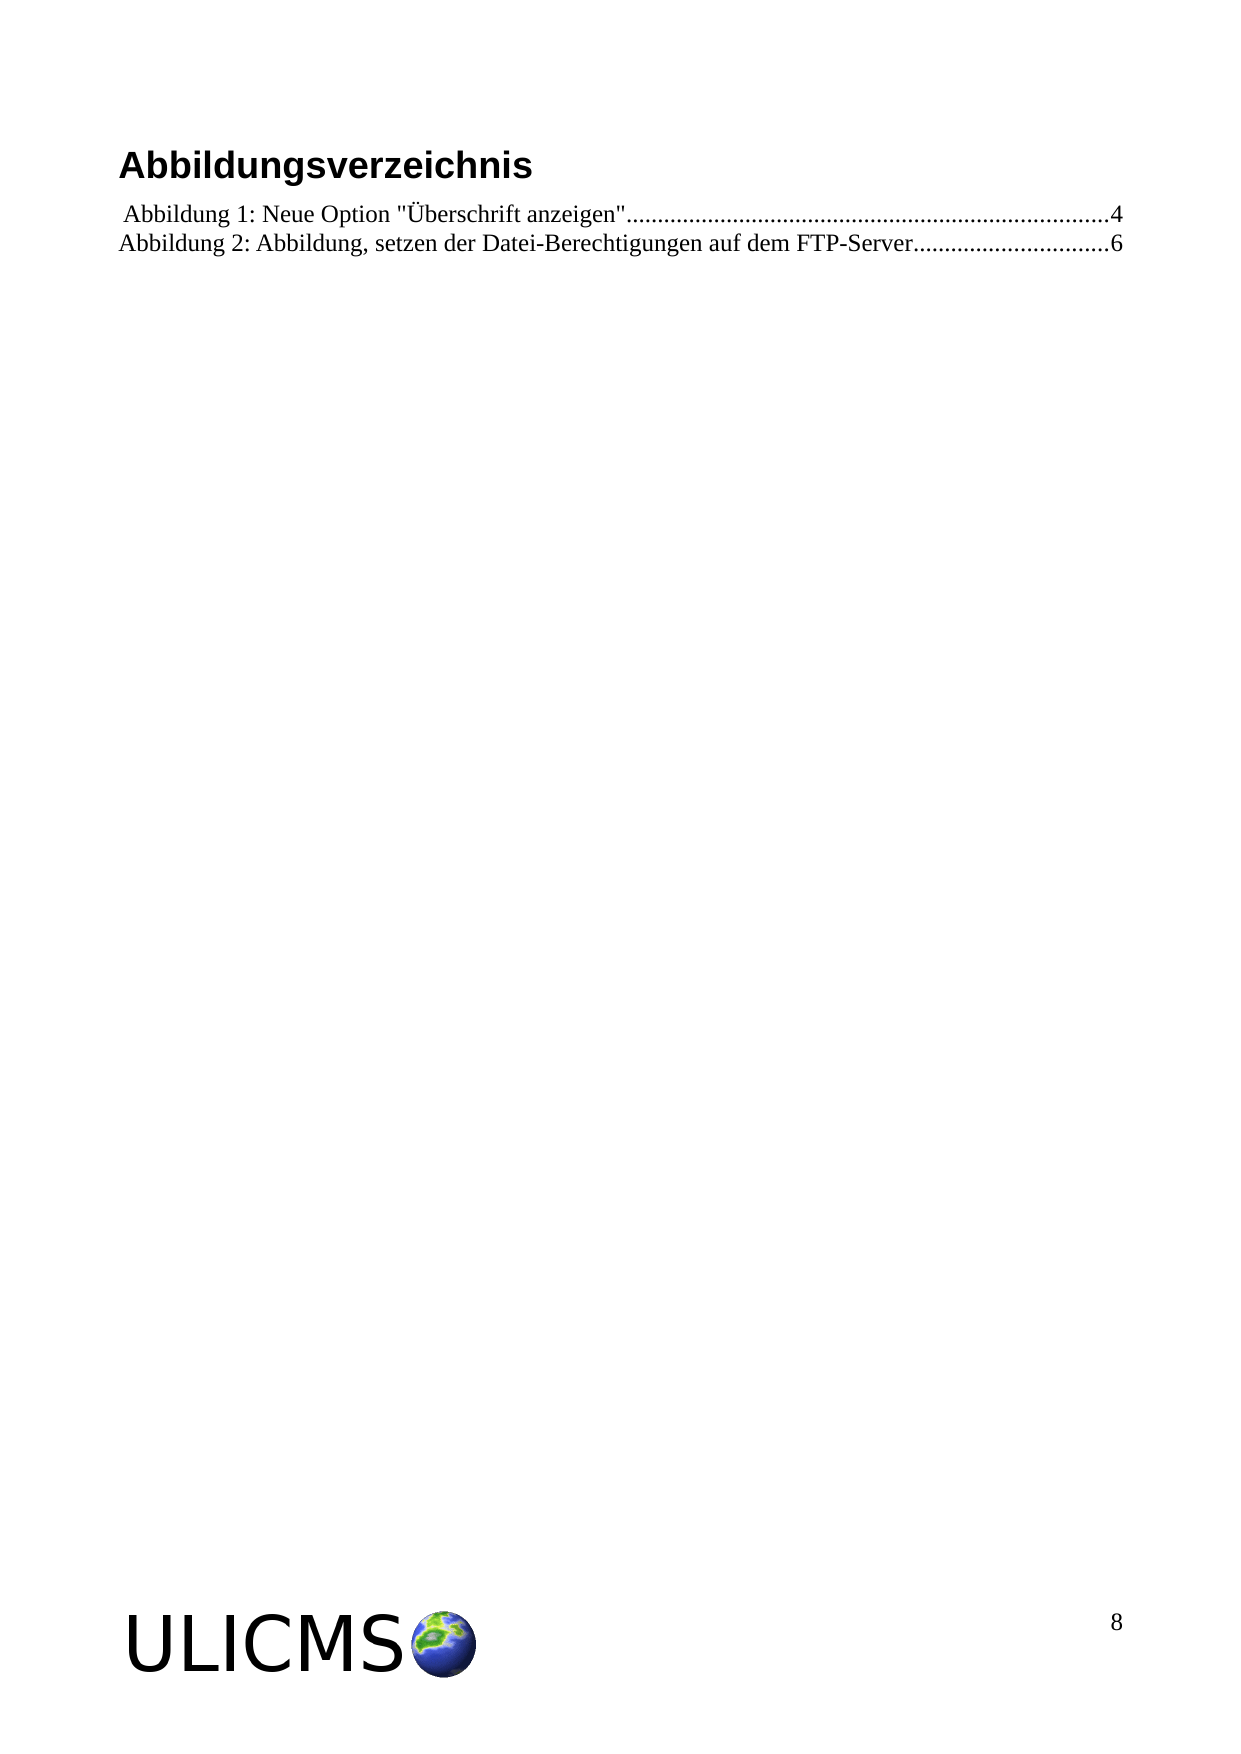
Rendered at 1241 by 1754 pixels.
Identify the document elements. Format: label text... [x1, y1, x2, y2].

picture [118, 1607, 479, 1681]
text Abbildung 2: Abbildung, setzen der Datei-Berechtigungen auf dem FTP-Server 6 [118, 228, 1123, 257]
subtitle Abbildungsverzeichnis [118, 143, 1123, 187]
text Abbildung 1: Neue Option "Überschrift anzeigen" 4 [118, 199, 1123, 228]
